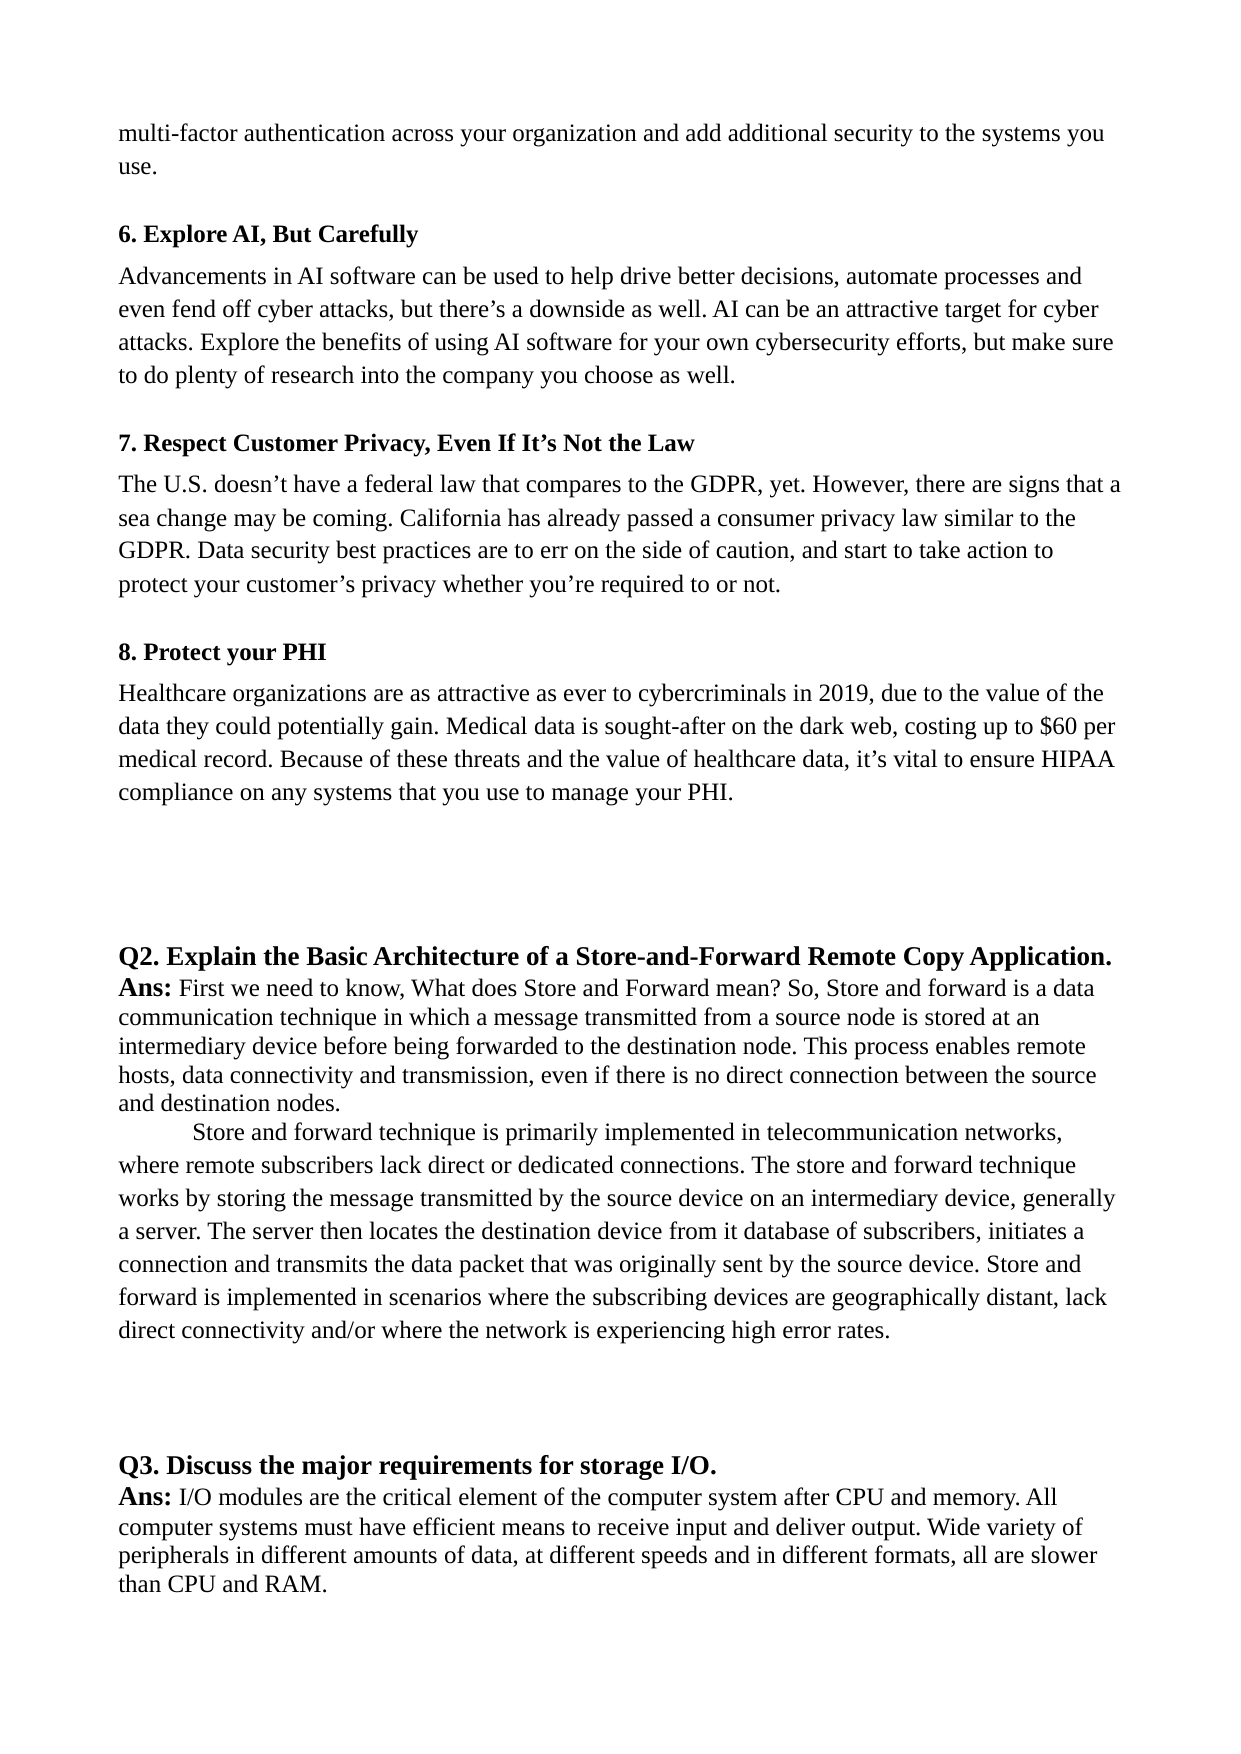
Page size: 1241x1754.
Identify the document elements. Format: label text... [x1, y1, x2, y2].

text Store and forward technique is primarily implemented in telecommunication networks, where remote subscribers lack direct or dedicated connections. The store and forward technique works by storing the message transmitted by the source device on an intermediary device, generally a server. The server then locates the destination device from it database of subscribers, initiates a connection and transmits the data packet that was originally sent by the source device. Store and forward is implemented in scenarios where the subscribing devices are geographically distant, lack direct connectivity and/or where the network is experiencing high error rates. [118, 1117, 1122, 1344]
text Healthcare organizations are as attractive as ever to cybercriminals in 2019, due to the value of the data they could potentially gain. Medical data is sought-after on the dark web, costing up to $60 per medical record. Because of these threats and the value of healthcare data, it’s vital to ensure HIPAA compliance on any systems that you use to manage your PHI. [118, 678, 1122, 806]
subtitle 8. Protect your PHI [118, 637, 1122, 666]
text The U.S. doesn’t have a federal law that compares to the GDPR, yet. However, there are signs that a sea change may be coming. California has already passed a consumer privacy law similar to the GDPR. Data security best practices are to err on the side of caution, and start to take action to protect your customer’s privacy whether you’re required to or not. [118, 469, 1122, 597]
text Advancements in AI software can be used to help drive better decisions, automate processes and even fend off cyber attacks, but there’s a downside as well. AI can be an attractive target for cyber attacks. Explore the benefits of using AI software for your own cybersecurity efforts, but make sure to do plenty of research into the company you choose as well. [118, 261, 1122, 389]
subtitle 7. Respect Customer Privacy, Even If It’s Not the Law [118, 428, 1122, 457]
text Ans: First we need to know, What does Store and Forward mean? So, Store and forward is a data communication technique in which a message transmitted from a source node is stored at an intermediary device before being forwarded to the destination node. This process enables remote hosts, data connectivity and transmission, even if there is no direct connection between the source and destination nodes. [118, 971, 1122, 1117]
text Q3. Discuss the major requirements for storage I/O. Ans: I/O modules are the critical element of the computer system after CPU and memory. All computer systems must have efficient means to receive input and deliver output. Wide variety of peripherals in different amounts of data, at different speeds and in different formats, all are slower than CPU and RAM. [118, 1449, 1122, 1598]
text multi-factor authentication across your organization and add additional security to the systems you use. [118, 118, 1122, 180]
subtitle 6. Explore AI, But Carefully [118, 219, 1122, 248]
text Q2. Explain the Basic Architecture of a Store-and-Forward Remote Copy Application. [118, 940, 1122, 971]
